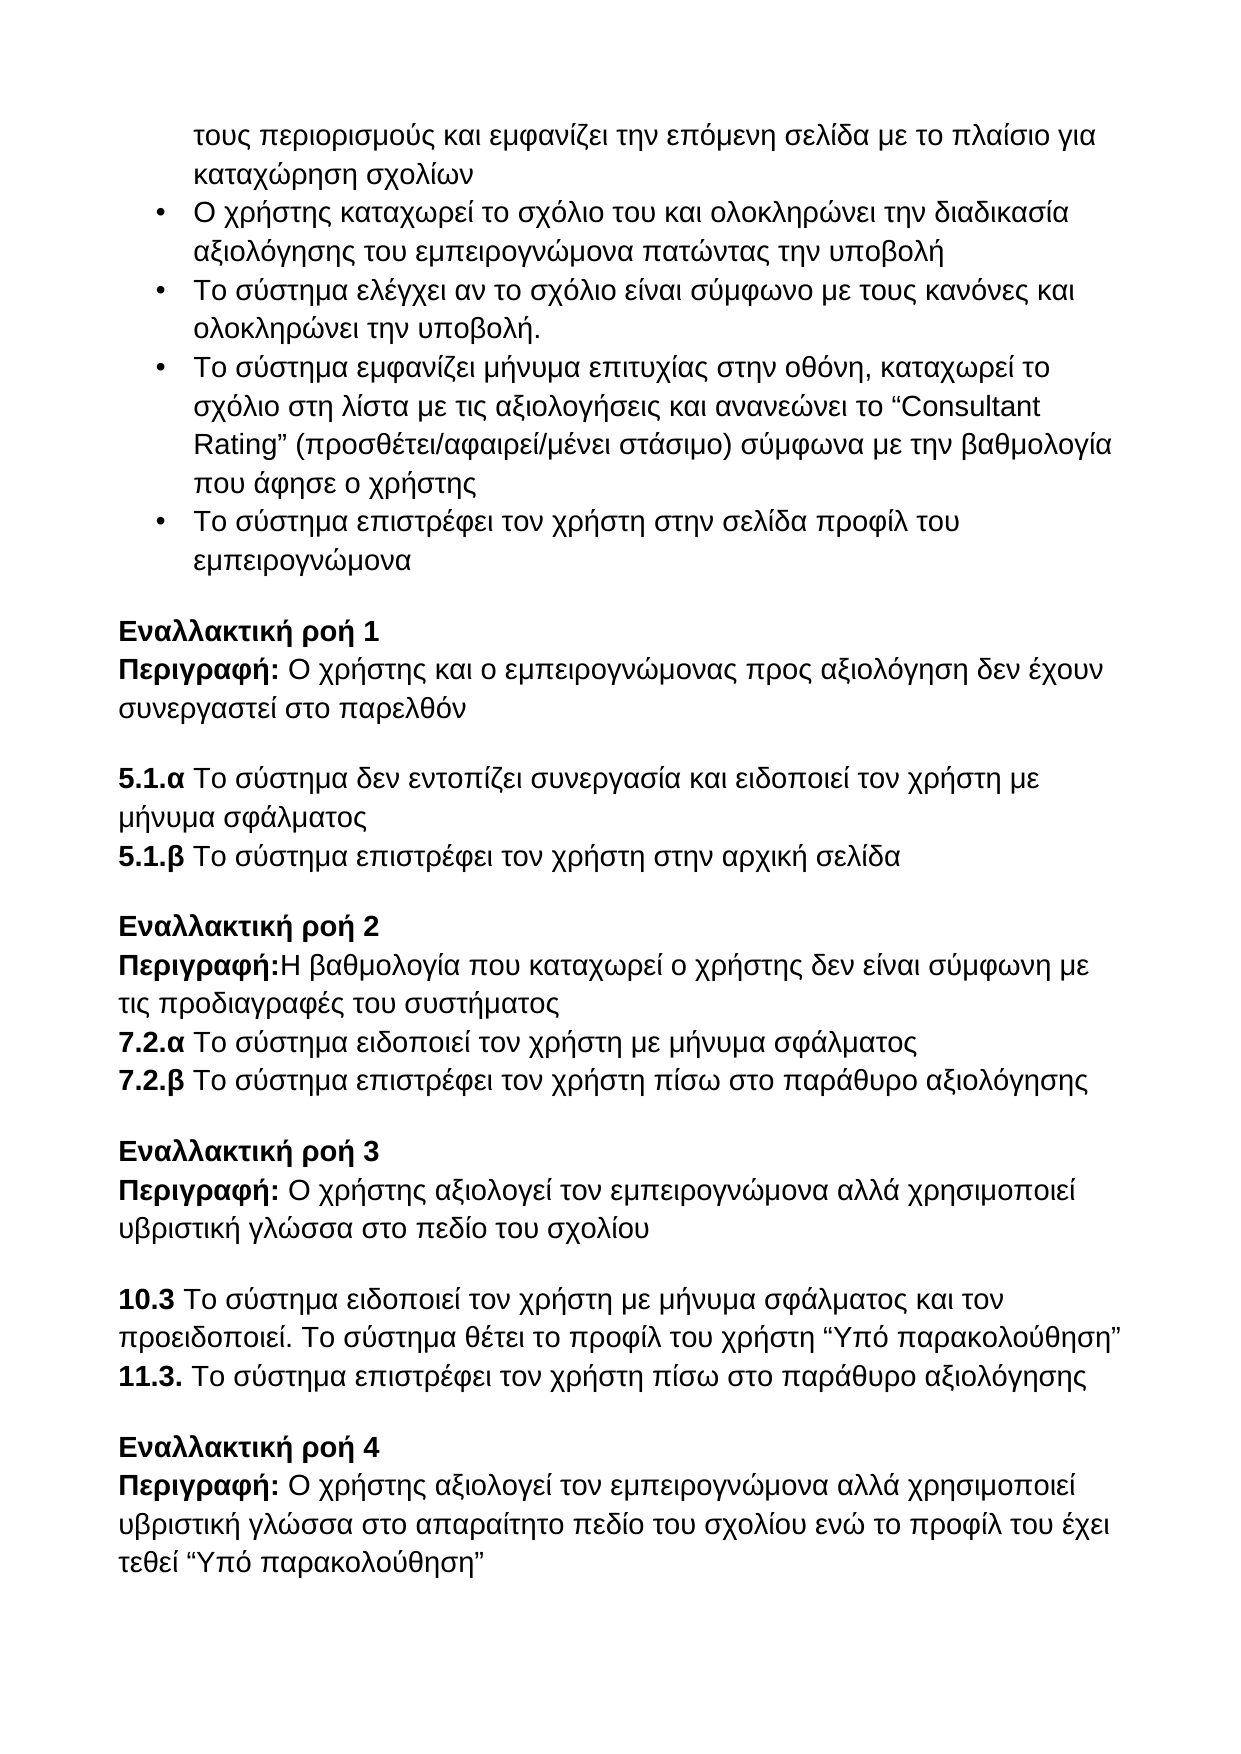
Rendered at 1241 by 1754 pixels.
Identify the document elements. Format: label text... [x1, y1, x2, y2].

list τους περιορισμούς και εμφανίζει την επόμενη σελίδα με το πλαίσιο για καταχώρηση σχολίων [156, 118, 1122, 190]
text Εναλλακτική ροή 2 [118, 909, 1122, 943]
list Το σύστημα επιστρέφει τον χρήστη στην σελίδα προφίλ του εμπειρογνώμονα [156, 504, 1122, 576]
text Περιγραφή:Η βαθμολογία που καταχωρεί ο χρήστης δεν είναι σύμφωνη με τις προδιαγραφές του συστήματος [118, 948, 1122, 1020]
list Ο χρήστης καταχωρεί το σχόλιο του και ολοκληρώνει την διαδικασία αξιολόγησης του εμπειρογνώμονα πατώντας την υποβολή [156, 195, 1122, 267]
text Εναλλακτική ροή 3 [118, 1134, 1122, 1168]
text Περιγραφή: Ο χρήστης αξιολογεί τον εμπειρογνώμονα αλλά χρησιμοποιεί υβριστική γλώσσα στο απαραίτητο πεδίο του σχολίου ενώ το προφίλ του έχει τεθεί “Υπό παρακολούθηση” [118, 1468, 1122, 1579]
text 10.3 Το σύστημα ειδοποιεί τον χρήστη με μήνυμα σφάλματος και τον προειδοποιεί. Το σύστημα θέτει το προφίλ του χρήστη “Υπό παρακολούθηση” 11.3. Το σύστημα επιστρέφει τον χρήστη πίσω στο παράθυρο αξιολόγησης [118, 1282, 1122, 1393]
text 5.1.β Το σύστημα επιστρέφει τον χρήστη στην αρχική σελίδα [118, 838, 1122, 872]
list Το σύστημα εμφανίζει μήνυμα επιτυχίας στην οθόνη, καταχωρεί το σχόλιο στη λίστα με τις αξιολογήσεις και ανανεώνει το “Consultant Rating” (προσθέτει/αφαιρεί/μένει στάσιμο) σύμφωνα με την βαθμολογία που άφησε ο χρήστης [156, 350, 1122, 499]
text Εναλλακτική ροή 4 [118, 1430, 1122, 1463]
text Εναλλακτική ροή 1 Περιγραφή: Ο χρήστης και ο εμπειρογνώμονας προς αξιολόγηση δεν έχουν συνεργαστεί στο παρελθόν [118, 614, 1122, 724]
text 7.2.α Το σύστημα ειδοποιεί τον χρήστη με μήνυμα σφάλματος 7.2.β Το σύστημα επιστρέφει τον χρήστη πίσω στο παράθυρο αξιολόγησης [118, 1025, 1122, 1097]
text Περιγραφή: Ο χρήστης αξιολογεί τον εμπειρογνώμονα αλλά χρησιμοποιεί υβριστική γλώσσα στο πεδίο του σχολίου [118, 1173, 1122, 1245]
list Το σύστημα ελέγχει αν το σχόλιο είναι σύμφωνο με τους κανόνες και ολοκληρώνει την υποβολή. [156, 272, 1122, 345]
text 5.1.α Το σύστημα δεν εντοπίζει συνεργασία και ειδοποιεί τον χρήστη με μήνυμα σφάλματος [118, 761, 1122, 833]
